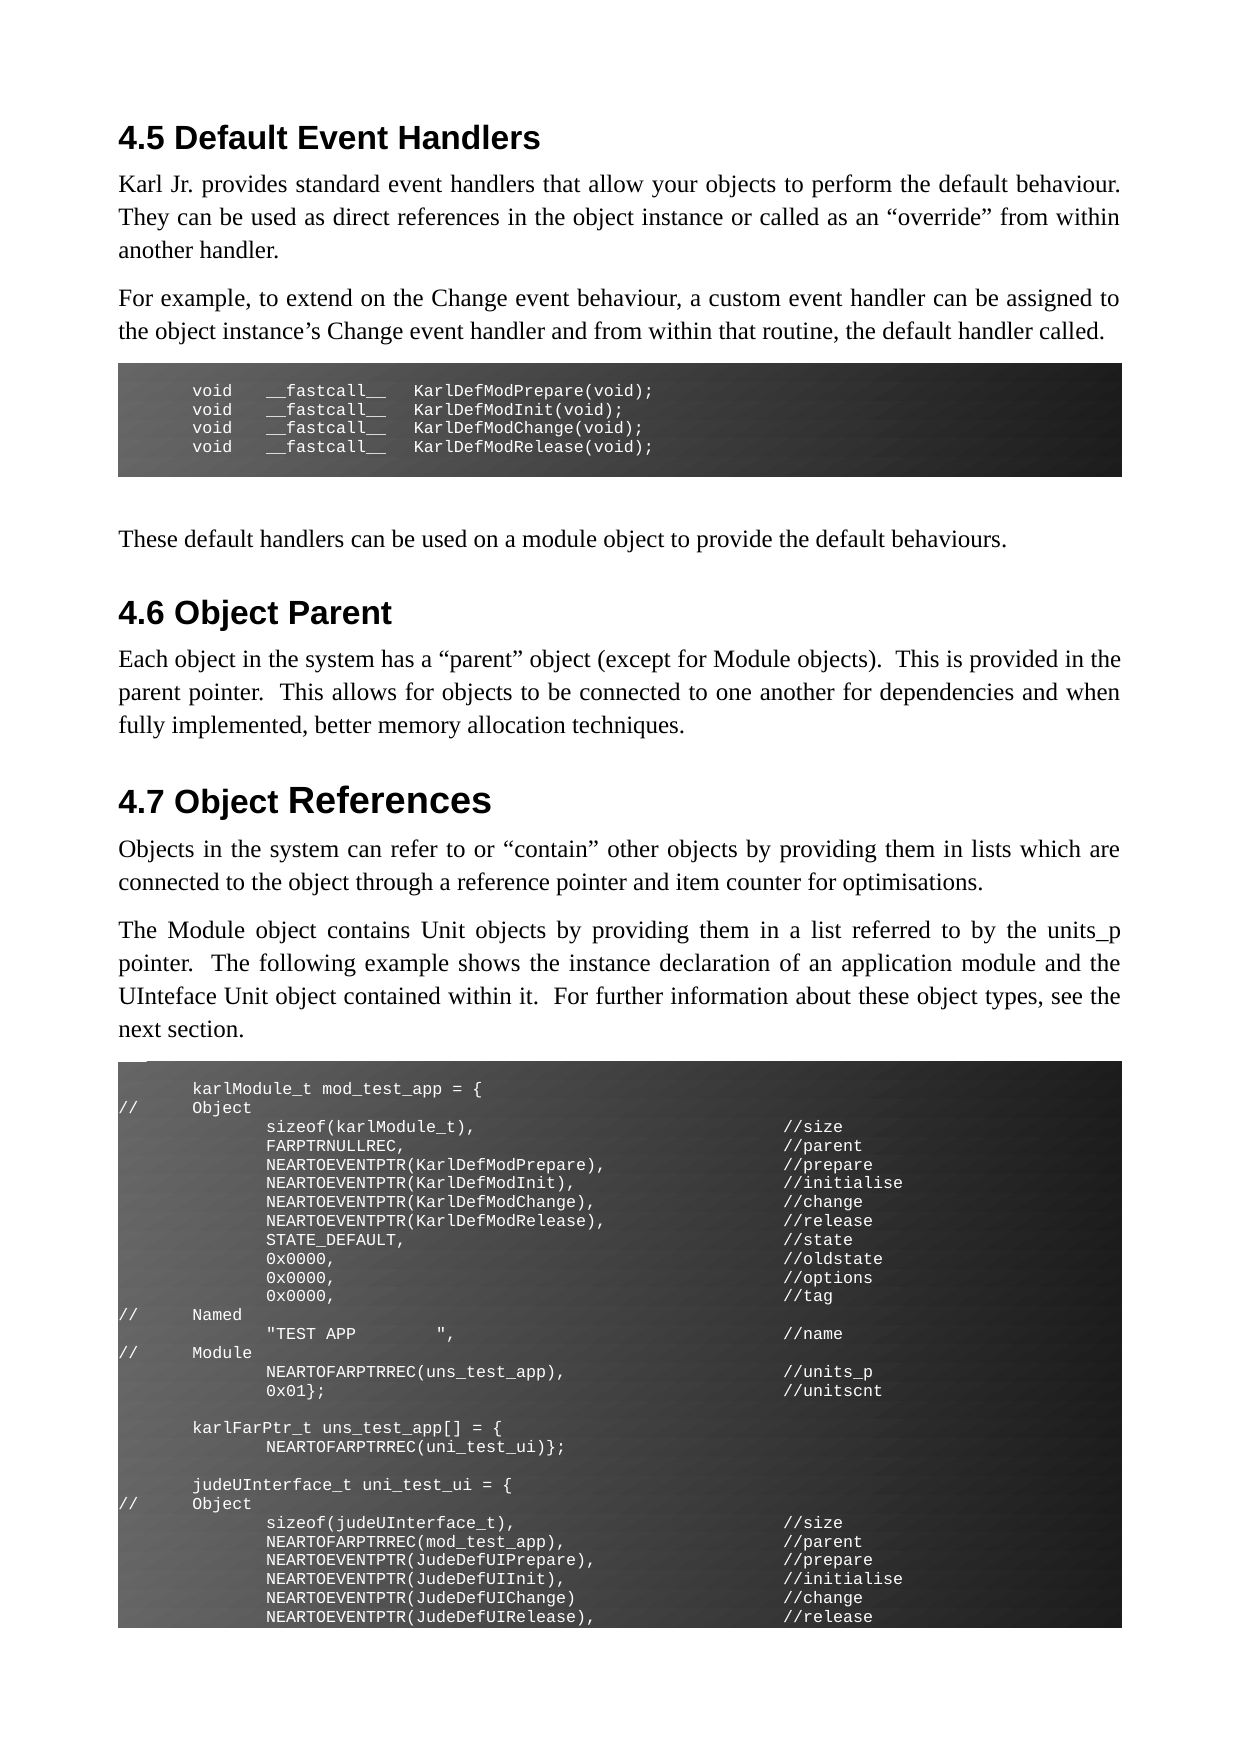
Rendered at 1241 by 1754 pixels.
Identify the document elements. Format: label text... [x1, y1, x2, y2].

text NEARTOEVENTPTR(JudeDefUIPrepare), //prepare [118, 1552, 1122, 1571]
text "TEST APP ", //name [118, 1326, 1122, 1344]
text karlModule_t mod_test_app = { [118, 1081, 1122, 1099]
text These default handlers can be used on a module object to provide the default behaviours. [118, 524, 1122, 553]
text Karl Jr. provides standard event handlers that allow your objects to perform the default behaviour. They can be used as direct references in the object instance or called as an “override” from within another handler. [118, 169, 1122, 264]
text NEARTOFARPTRREC(uni_test_ui)}; [118, 1439, 1122, 1458]
text NEARTOEVENTPTR(KarlDefModRelease), //release [118, 1213, 1122, 1231]
subtitle 4.6 Object Parent [118, 593, 1122, 631]
subtitle 4.5 Default Event Handlers [118, 118, 1122, 157]
text Each object in the system has a “parent” object (except for Module objects). This is provided in the parent pointer. This allows for objects to be connected to one another for dependencies and when fully implemented, better memory allocation techniques. [118, 644, 1122, 739]
text // Object [118, 1099, 1122, 1118]
text NEARTOEVENTPTR(JudeDefUIInit), //initialise [118, 1571, 1122, 1590]
text 0x0000, //oldstate [118, 1250, 1122, 1269]
text void __fastcall__ KarlDefModPrepare(void); [118, 382, 1122, 401]
text NEARTOEVENTPTR(KarlDefModChange), //change [118, 1194, 1122, 1213]
text 0x0000, //options [118, 1269, 1122, 1288]
text void __fastcall__ KarlDefModRelease(void); [118, 439, 1122, 458]
text sizeof(karlModule_t), //size [118, 1118, 1122, 1137]
text NEARTOEVENTPTR(JudeDefUIRelease), //release [118, 1608, 1122, 1627]
text void __fastcall__ KarlDefModInit(void); [118, 401, 1122, 420]
text // Named [118, 1307, 1122, 1326]
text NEARTOEVENTPTR(JudeDefUIChange) //change [118, 1590, 1122, 1608]
text NEARTOEVENTPTR(KarlDefModInit), //initialise [118, 1175, 1122, 1194]
subtitle 4.7 Object References [118, 778, 1122, 822]
text // Module [118, 1344, 1122, 1363]
text NEARTOFARPTRREC(mod_test_app), //parent [118, 1533, 1122, 1552]
text // Object [118, 1495, 1122, 1514]
text karlFarPtr_t uns_test_app[] = { [118, 1420, 1122, 1439]
text judeUInterface_t uni_test_ui = { [118, 1477, 1122, 1495]
text sizeof(judeUInterface_t), //size [118, 1514, 1122, 1533]
text NEARTOFARPTRREC(uns_test_app), //units_p [118, 1363, 1122, 1382]
text NEARTOEVENTPTR(KarlDefModPrepare), //prepare [118, 1156, 1122, 1175]
text Objects in the system can refer to or “contain” other objects by providing them in lists which are connected to the object through a reference pointer and item counter for optimisations. [118, 834, 1122, 896]
text FARPTRNULLREC, //parent [118, 1137, 1122, 1156]
text For example, to extend on the Change event behaviour, a custom event handler can be assigned to the object instance’s Change event handler and from within that routine, the default handler called. [118, 283, 1122, 345]
text 0x01}; //unitscnt [118, 1382, 1122, 1401]
text The Module object contains Unit objects by providing them in a list referred to by the units_p pointer. The following example shows the instance declaration of an application module and the UInteface Unit object contained within it. For further information about these object types, see the next section. [118, 915, 1122, 1043]
text void __fastcall__ KarlDefModChange(void); [118, 420, 1122, 439]
text 0x0000, //tag [118, 1288, 1122, 1307]
text STATE_DEFAULT, //state [118, 1231, 1122, 1250]
